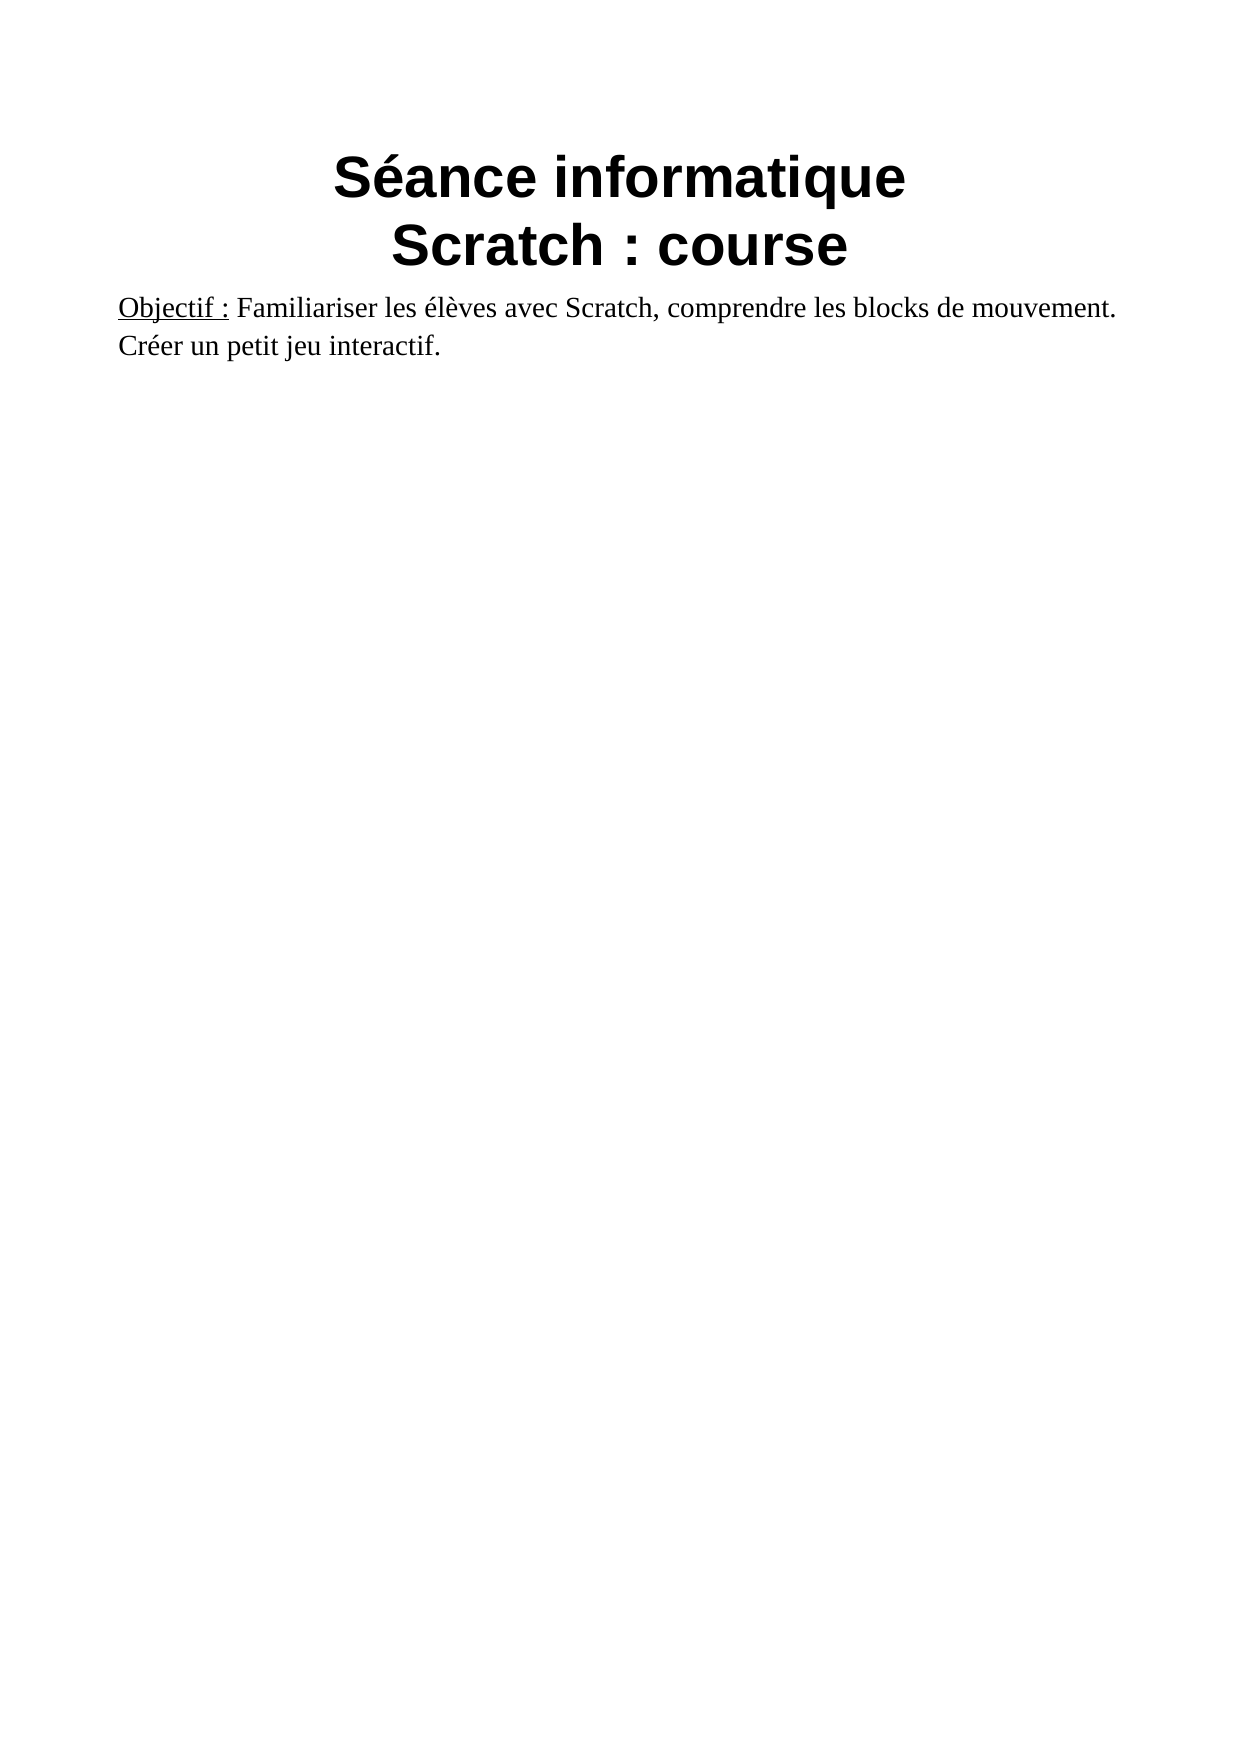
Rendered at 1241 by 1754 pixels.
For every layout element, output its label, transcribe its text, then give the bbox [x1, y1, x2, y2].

text Objectif : Familiariser les élèves avec Scratch, comprendre les blocks de mouvement. Créer un petit jeu interactif. [118, 290, 1122, 362]
title Séance informatique Scratch : course [118, 143, 1122, 277]
